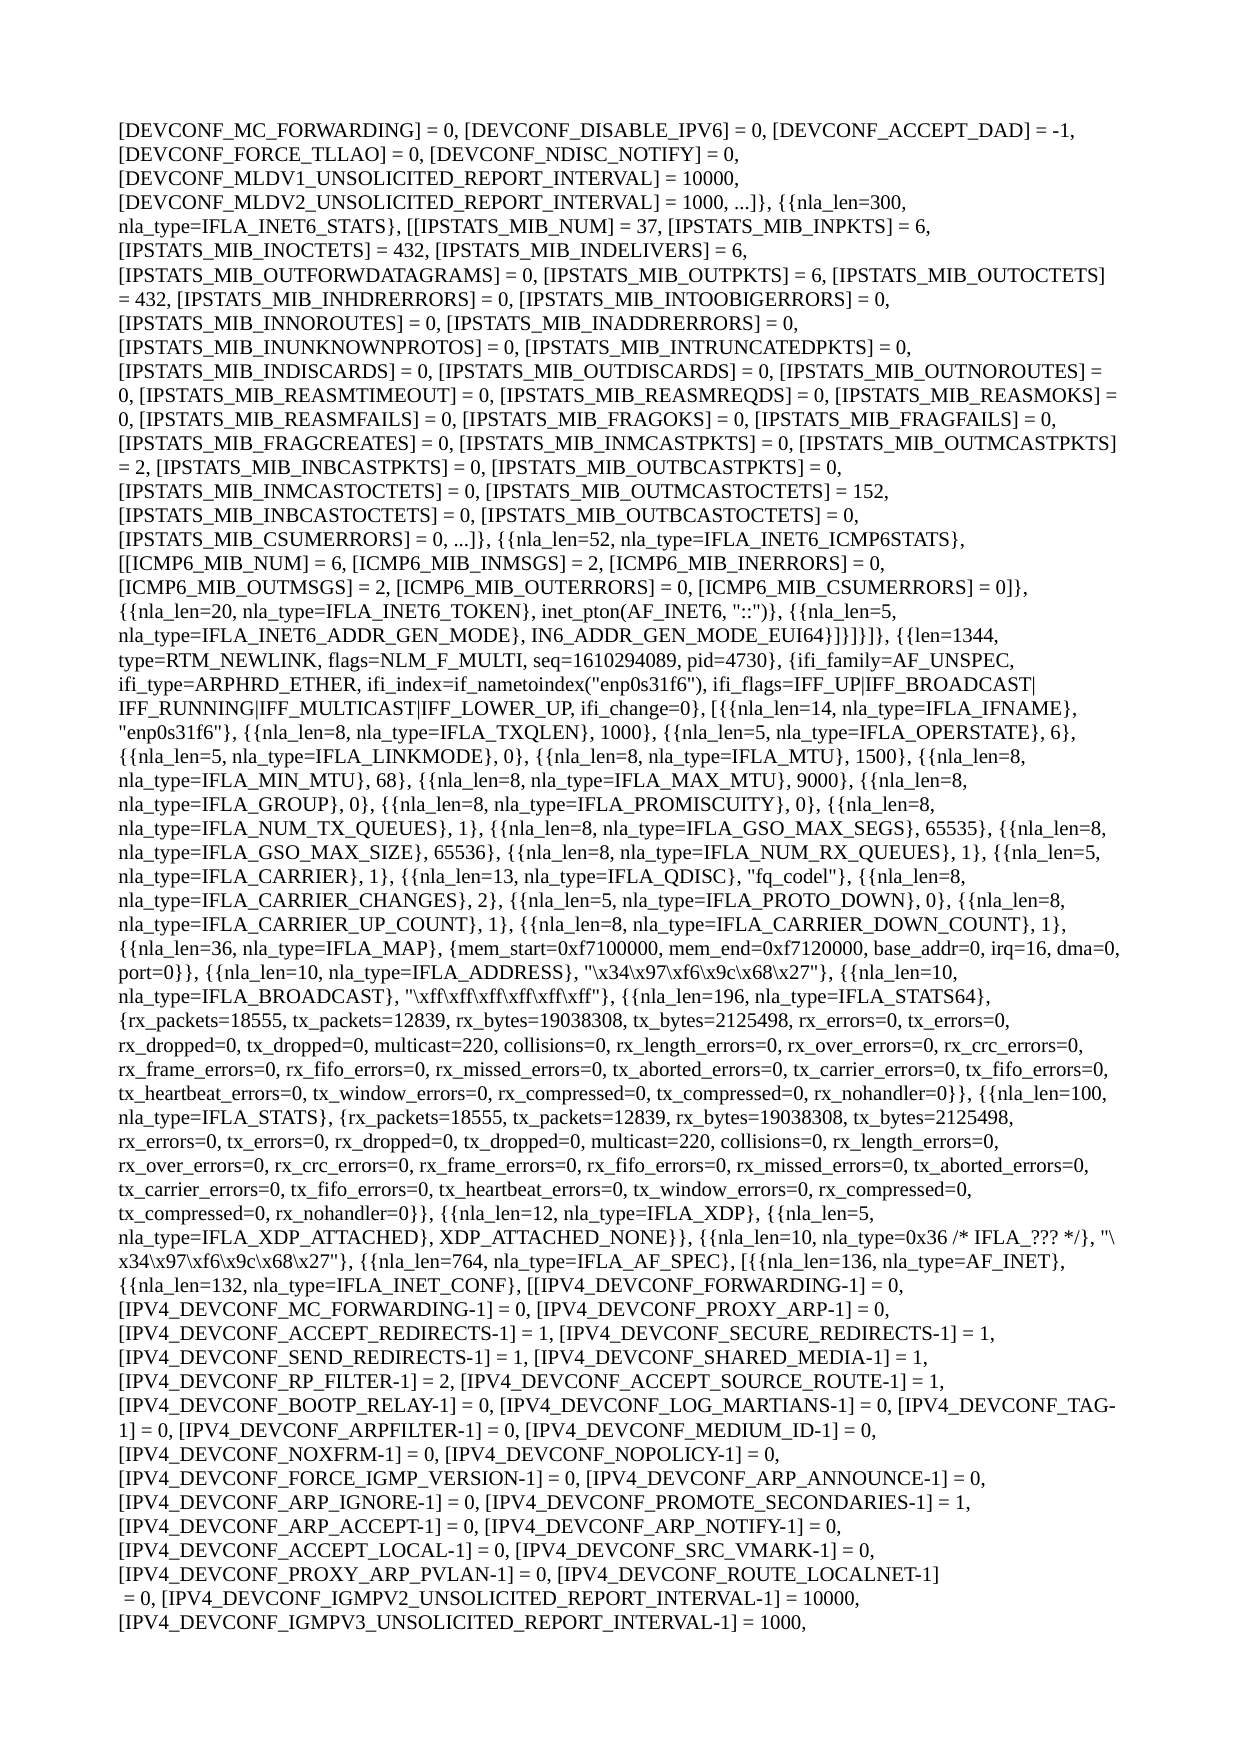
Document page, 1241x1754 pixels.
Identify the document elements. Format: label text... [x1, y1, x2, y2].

text [DEVCONF_MC_FORWARDING] = 0, [DEVCONF_DISABLE_IPV6] = 0, [DEVCONF_ACCEPT_DAD] = -1, [DEVCONF_FORCE_TLLAO] = 0, [DEVCONF_NDISC_NOTIFY] = 0, [DEVCONF_MLDV1_UNSOLICITED_REPORT_INTERVAL] = 10000, [DEVCONF_MLDV2_UNSOLICITED_REPORT_INTERVAL] = 1000, ...]}, {{nla_len=300, nla_type=IFLA_INET6_STATS}, [[IPSTATS_MIB_NUM] = 37, [IPSTATS_MIB_INPKTS] = 6, [IPSTATS_MIB_INOCTETS] = 432, [IPSTATS_MIB_INDELIVERS] = 6, [IPSTATS_MIB_OUTFORWDATAGRAMS] = 0, [IPSTATS_MIB_OUTPKTS] = 6, [IPSTATS_MIB_OUTOCTETS] = 432, [IPSTATS_MIB_INHDRERRORS] = 0, [IPSTATS_MIB_INTOOBIGERRORS] = 0, [IPSTATS_MIB_INNOROUTES] = 0, [IPSTATS_MIB_INADDRERRORS] = 0, [IPSTATS_MIB_INUNKNOWNPROTOS] = 0, [IPSTATS_MIB_INTRUNCATEDPKTS] = 0, [IPSTATS_MIB_INDISCARDS] = 0, [IPSTATS_MIB_OUTDISCARDS] = 0, [IPSTATS_MIB_OUTNOROUTES] = 0, [IPSTATS_MIB_REASMTIMEOUT] = 0, [IPSTATS_MIB_REASMREQDS] = 0, [IPSTATS_MIB_REASMOKS] = 0, [IPSTATS_MIB_REASMFAILS] = 0, [IPSTATS_MIB_FRAGOKS] = 0, [IPSTATS_MIB_FRAGFAILS] = 0, [IPSTATS_MIB_FRAGCREATES] = 0, [IPSTATS_MIB_INMCASTPKTS] = 0, [IPSTATS_MIB_OUTMCASTPKTS] = 2, [IPSTATS_MIB_INBCASTPKTS] = 0, [IPSTATS_MIB_OUTBCASTPKTS] = 0, [IPSTATS_MIB_INMCASTOCTETS] = 0, [IPSTATS_MIB_OUTMCASTOCTETS] = 152, [IPSTATS_MIB_INBCASTOCTETS] = 0, [IPSTATS_MIB_OUTBCASTOCTETS] = 0, [IPSTATS_MIB_CSUMERRORS] = 0, ...]}, {{nla_len=52, nla_type=IFLA_INET6_ICMP6STATS}, [[ICMP6_MIB_NUM] = 6, [ICMP6_MIB_INMSGS] = 2, [ICMP6_MIB_INERRORS] = 0, [ICMP6_MIB_OUTMSGS] = 2, [ICMP6_MIB_OUTERRORS] = 0, [ICMP6_MIB_CSUMERRORS] = 0]}, {{nla_len=20, nla_type=IFLA_INET6_TOKEN}, inet_pton(AF_INET6, "::")}, {{nla_len=5, nla_type=IFLA_INET6_ADDR_GEN_MODE}, IN6_ADDR_GEN_MODE_EUI64}]}]}]}, {{len=1344, type=RTM_NEWLINK, flags=NLM_F_MULTI, seq=1610294089, pid=4730}, {ifi_family=AF_UNSPEC, ifi_type=ARPHRD_ETHER, ifi_index=if_nametoindex("enp0s31f6"), ifi_flags=IFF_UP|IFF_BROADCAST|IFF_RUNNING|IFF_MULTICAST|IFF_LOWER_UP, ifi_change=0}, [{{nla_len=14, nla_type=IFLA_IFNAME}, "enp0s31f6"}, {{nla_len=8, nla_type=IFLA_TXQLEN}, 1000}, {{nla_len=5, nla_type=IFLA_OPERSTATE}, 6}, {{nla_len=5, nla_type=IFLA_LINKMODE}, 0}, {{nla_len=8, nla_type=IFLA_MTU}, 1500}, {{nla_len=8, nla_type=IFLA_MIN_MTU}, 68}, {{nla_len=8, nla_type=IFLA_MAX_MTU}, 9000}, {{nla_len=8, nla_type=IFLA_GROUP}, 0}, {{nla_len=8, nla_type=IFLA_PROMISCUITY}, 0}, {{nla_len=8, nla_type=IFLA_NUM_TX_QUEUES}, 1}, {{nla_len=8, nla_type=IFLA_GSO_MAX_SEGS}, 65535}, {{nla_len=8, nla_type=IFLA_GSO_MAX_SIZE}, 65536}, {{nla_len=8, nla_type=IFLA_NUM_RX_QUEUES}, 1}, {{nla_len=5, nla_type=IFLA_CARRIER}, 1}, {{nla_len=13, nla_type=IFLA_QDISC}, "fq_codel"}, {{nla_len=8, nla_type=IFLA_CARRIER_CHANGES}, 2}, {{nla_len=5, nla_type=IFLA_PROTO_DOWN}, 0}, {{nla_len=8, nla_type=IFLA_CARRIER_UP_COUNT}, 1}, {{nla_len=8, nla_type=IFLA_CARRIER_DOWN_COUNT}, 1}, {{nla_len=36, nla_type=IFLA_MAP}, {mem_start=0xf7100000, mem_end=0xf7120000, base_addr=0, irq=16, dma=0, port=0}}, {{nla_len=10, nla_type=IFLA_ADDRESS}, "\x34\x97\xf6\x9c\x68\x27"}, {{nla_len=10, nla_type=IFLA_BROADCAST}, "\xff\xff\xff\xff\xff\xff"}, {{nla_len=196, nla_type=IFLA_STATS64}, {rx_packets=18555, tx_packets=12839, rx_bytes=19038308, tx_bytes=2125498, rx_errors=0, tx_errors=0, rx_dropped=0, tx_dropped=0, multicast=220, collisions=0, rx_length_errors=0, rx_over_errors=0, rx_crc_errors=0, rx_frame_errors=0, rx_fifo_errors=0, rx_missed_errors=0, tx_aborted_errors=0, tx_carrier_errors=0, tx_fifo_errors=0, tx_heartbeat_errors=0, tx_window_errors=0, rx_compressed=0, tx_compressed=0, rx_nohandler=0}}, {{nla_len=100, nla_type=IFLA_STATS}, {rx_packets=18555, tx_packets=12839, rx_bytes=19038308, tx_bytes=2125498, rx_errors=0, tx_errors=0, rx_dropped=0, tx_dropped=0, multicast=220, collisions=0, rx_length_errors=0, rx_over_errors=0, rx_crc_errors=0, rx_frame_errors=0, rx_fifo_errors=0, rx_missed_errors=0, tx_aborted_errors=0, tx_carrier_errors=0, tx_fifo_errors=0, tx_heartbeat_errors=0, tx_window_errors=0, rx_compressed=0, tx_compressed=0, rx_nohandler=0}}, {{nla_len=12, nla_type=IFLA_XDP}, {{nla_len=5, nla_type=IFLA_XDP_ATTACHED}, XDP_ATTACHED_NONE}}, {{nla_len=10, nla_type=0x36 /* IFLA_??? */}, "\x34\x97\xf6\x9c\x68\x27"}, {{nla_len=764, nla_type=IFLA_AF_SPEC}, [{{nla_len=136, nla_type=AF_INET}, {{nla_len=132, nla_type=IFLA_INET_CONF}, [[IPV4_DEVCONF_FORWARDING-1] = 0, [IPV4_DEVCONF_MC_FORWARDING-1] = 0, [IPV4_DEVCONF_PROXY_ARP-1] = 0, [IPV4_DEVCONF_ACCEPT_REDIRECTS-1] = 1, [IPV4_DEVCONF_SECURE_REDIRECTS-1] = 1, [IPV4_DEVCONF_SEND_REDIRECTS-1] = 1, [IPV4_DEVCONF_SHARED_MEDIA-1] = 1, [IPV4_DEVCONF_RP_FILTER-1] = 2, [IPV4_DEVCONF_ACCEPT_SOURCE_ROUTE-1] = 1, [IPV4_DEVCONF_BOOTP_RELAY-1] = 0, [IPV4_DEVCONF_LOG_MARTIANS-1] = 0, [IPV4_DEVCONF_TAG-1] = 0, [IPV4_DEVCONF_ARPFILTER-1] = 0, [IPV4_DEVCONF_MEDIUM_ID-1] = 0, [IPV4_DEVCONF_NOXFRM-1] = 0, [IPV4_DEVCONF_NOPOLICY-1] = 0, [IPV4_DEVCONF_FORCE_IGMP_VERSION-1] = 0, [IPV4_DEVCONF_ARP_ANNOUNCE-1] = 0, [IPV4_DEVCONF_ARP_IGNORE-1] = 0, [IPV4_DEVCONF_PROMOTE_SECONDARIES-1] = 1, [IPV4_DEVCONF_ARP_ACCEPT-1] = 0, [IPV4_DEVCONF_ARP_NOTIFY-1] = 0, [IPV4_DEVCONF_ACCEPT_LOCAL-1] = 0, [IPV4_DEVCONF_SRC_VMARK-1] = 0, [IPV4_DEVCONF_PROXY_ARP_PVLAN-1] = 0, [IPV4_DEVCONF_ROUTE_LOCALNET-1] [118, 118, 1122, 1586]
text = 0, [IPV4_DEVCONF_IGMPV2_UNSOLICITED_REPORT_INTERVAL-1] = 10000, [IPV4_DEVCONF_IGMPV3_UNSOLICITED_REPORT_INTERVAL-1] = 1000, [118, 1586, 1122, 1634]
